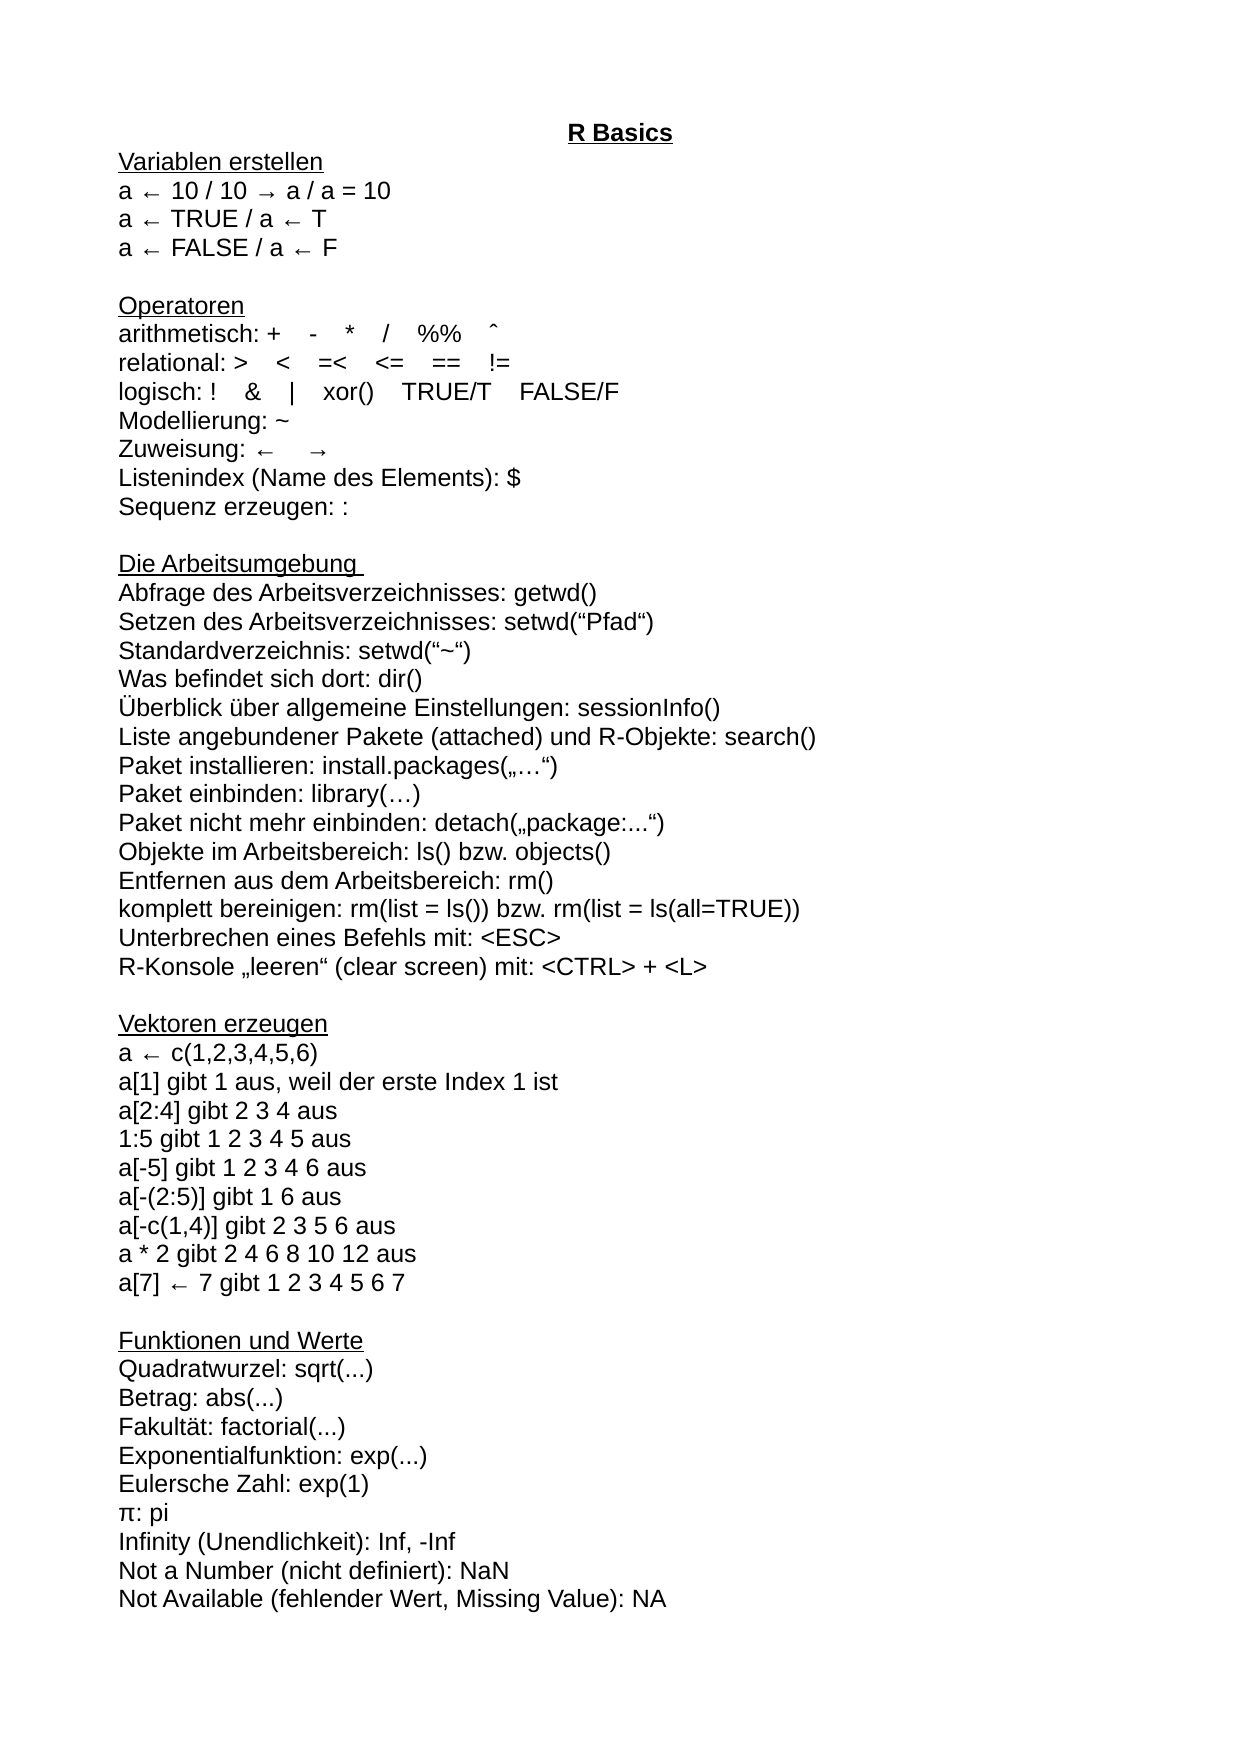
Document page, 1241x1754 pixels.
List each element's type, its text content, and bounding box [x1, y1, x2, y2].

text Not Available (fehlender Wert, Missing Value): NA [118, 1584, 1122, 1613]
text π: pi [118, 1498, 1122, 1527]
text Quadratwurzel: sqrt(...) [118, 1354, 1122, 1383]
text Die Arbeitsumgebung Abfrage des Arbeitsverzeichnisses: getwd() Setzen des Arbeitsverzeichnisses: setwd(“Pfad“) [118, 549, 1122, 636]
text Betrag: abs(...) [118, 1383, 1122, 1412]
text Zuweisung: ← → [118, 434, 1122, 463]
text Vektoren erzeugen [118, 1009, 1122, 1038]
text a[2:4] gibt 2 3 4 aus 1:5 gibt 1 2 3 4 5 aus [118, 1096, 1122, 1153]
text arithmetisch: + - * / %% ˆ relational: > < =< <= == != [118, 319, 1122, 377]
text Standardverzeichnis: setwd(“~“) [118, 636, 1122, 664]
text Was befindet sich dort: dir() [118, 664, 1122, 693]
text a[-5] gibt 1 2 3 4 6 aus a[-(2:5)] gibt 1 6 aus [118, 1153, 1122, 1211]
text Not a Number (nicht definiert): NaN [118, 1556, 1122, 1584]
text Eulersche Zahl: exp(1) [118, 1469, 1122, 1498]
text Paket installieren: install.packages(„…“) Paket einbinden: library(…) Paket nicht mehr einbinden: detach(„package:...“) [118, 751, 1122, 837]
text Fakultät: factorial(...) [118, 1412, 1122, 1441]
text R Basics [118, 118, 1122, 147]
text Modellierung: ~ [118, 406, 1122, 434]
text Überblick über allgemeine Einstellungen: sessionInfo() [118, 693, 1122, 722]
text Exponentialfunktion: exp(...) [118, 1441, 1122, 1469]
text Liste angebundener Pakete (attached) und R-Objekte: search() [118, 722, 1122, 751]
text Listenindex (Name des Elements): $ [118, 463, 1122, 492]
text Entfernen aus dem Arbeitsbereich: rm() [118, 866, 1122, 894]
text logisch: ! & | xor() TRUE/T FALSE/F [118, 377, 1122, 406]
text Infinity (Unendlichkeit): Inf, -Inf [118, 1527, 1122, 1556]
text Variablen erstellen [118, 147, 1122, 176]
text Objekte im Arbeitsbereich: ls() bzw. objects() [118, 837, 1122, 866]
text Sequenz erzeugen: : [118, 492, 1122, 521]
text a[-c(1,4)] gibt 2 3 5 6 aus a * 2 gibt 2 4 6 8 10 12 aus a[7] ← 7 gibt 1 2 3 4 5 6 7 Funktionen und Werte [118, 1211, 1122, 1354]
text a ← c(1,2,3,4,5,6) a[1] gibt 1 aus, weil der erste Index 1 ist [118, 1038, 1122, 1096]
text R-Konsole „leeren“ (clear screen) mit: <CTRL> + <L> [118, 952, 1122, 981]
text a ← 10 / 10 → a / a = 10 a ← TRUE / a ← T a ← FALSE / a ← F Operatoren [118, 176, 1122, 319]
text Unterbrechen eines Befehls mit: <ESC> [118, 923, 1122, 952]
text komplett bereinigen: rm(list = ls()) bzw. rm(list = ls(all=TRUE)) [118, 894, 1122, 923]
